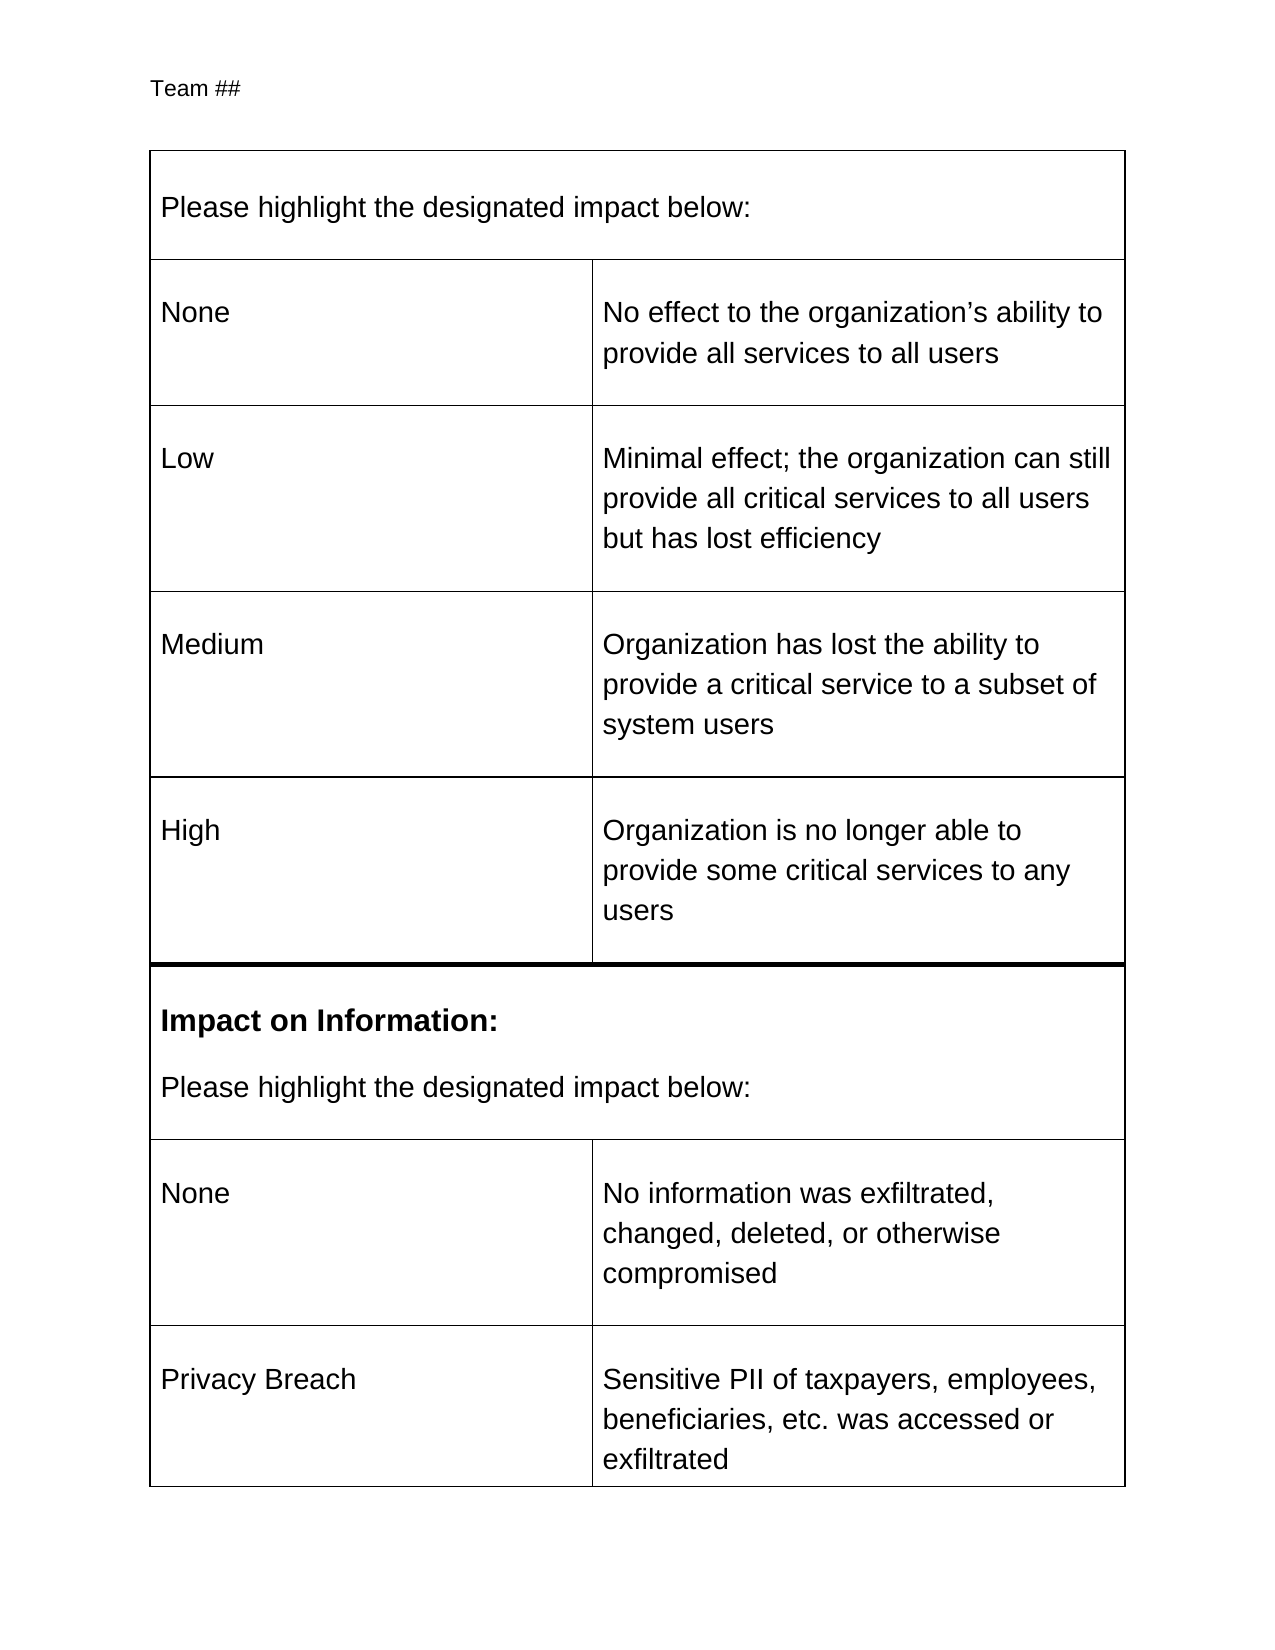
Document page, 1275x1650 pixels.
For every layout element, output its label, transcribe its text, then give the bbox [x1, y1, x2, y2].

table_cell No information was exfiltrated, changed, deleted, or otherwise compromised [593, 1140, 1124, 1325]
table_cell Impact on Information: Please highlight the designated impact below: [151, 967, 1124, 1139]
table_cell None [151, 1140, 592, 1325]
table_cell Privacy Breach [151, 1326, 592, 1486]
table_cell Low [151, 406, 592, 591]
table_cell Medium [151, 592, 592, 776]
table_cell Please highlight the designated impact below: [151, 151, 1124, 259]
table_cell High [151, 778, 592, 962]
table_cell Sensitive PII of taxpayers, employees, beneficiaries, etc. was accessed or exfiltrated [593, 1326, 1124, 1486]
table_cell No effect to the organization’s ability to provide all services to all users [593, 260, 1124, 405]
table_cell Organization is no longer able to provide some critical services to any users [593, 778, 1124, 962]
table_cell Organization has lost the ability to provide a critical service to a subset of system users [593, 592, 1124, 776]
table_cell None [151, 260, 592, 405]
table_cell Minimal effect; the organization can still provide all critical services to all users but has lost efficiency [593, 406, 1124, 591]
